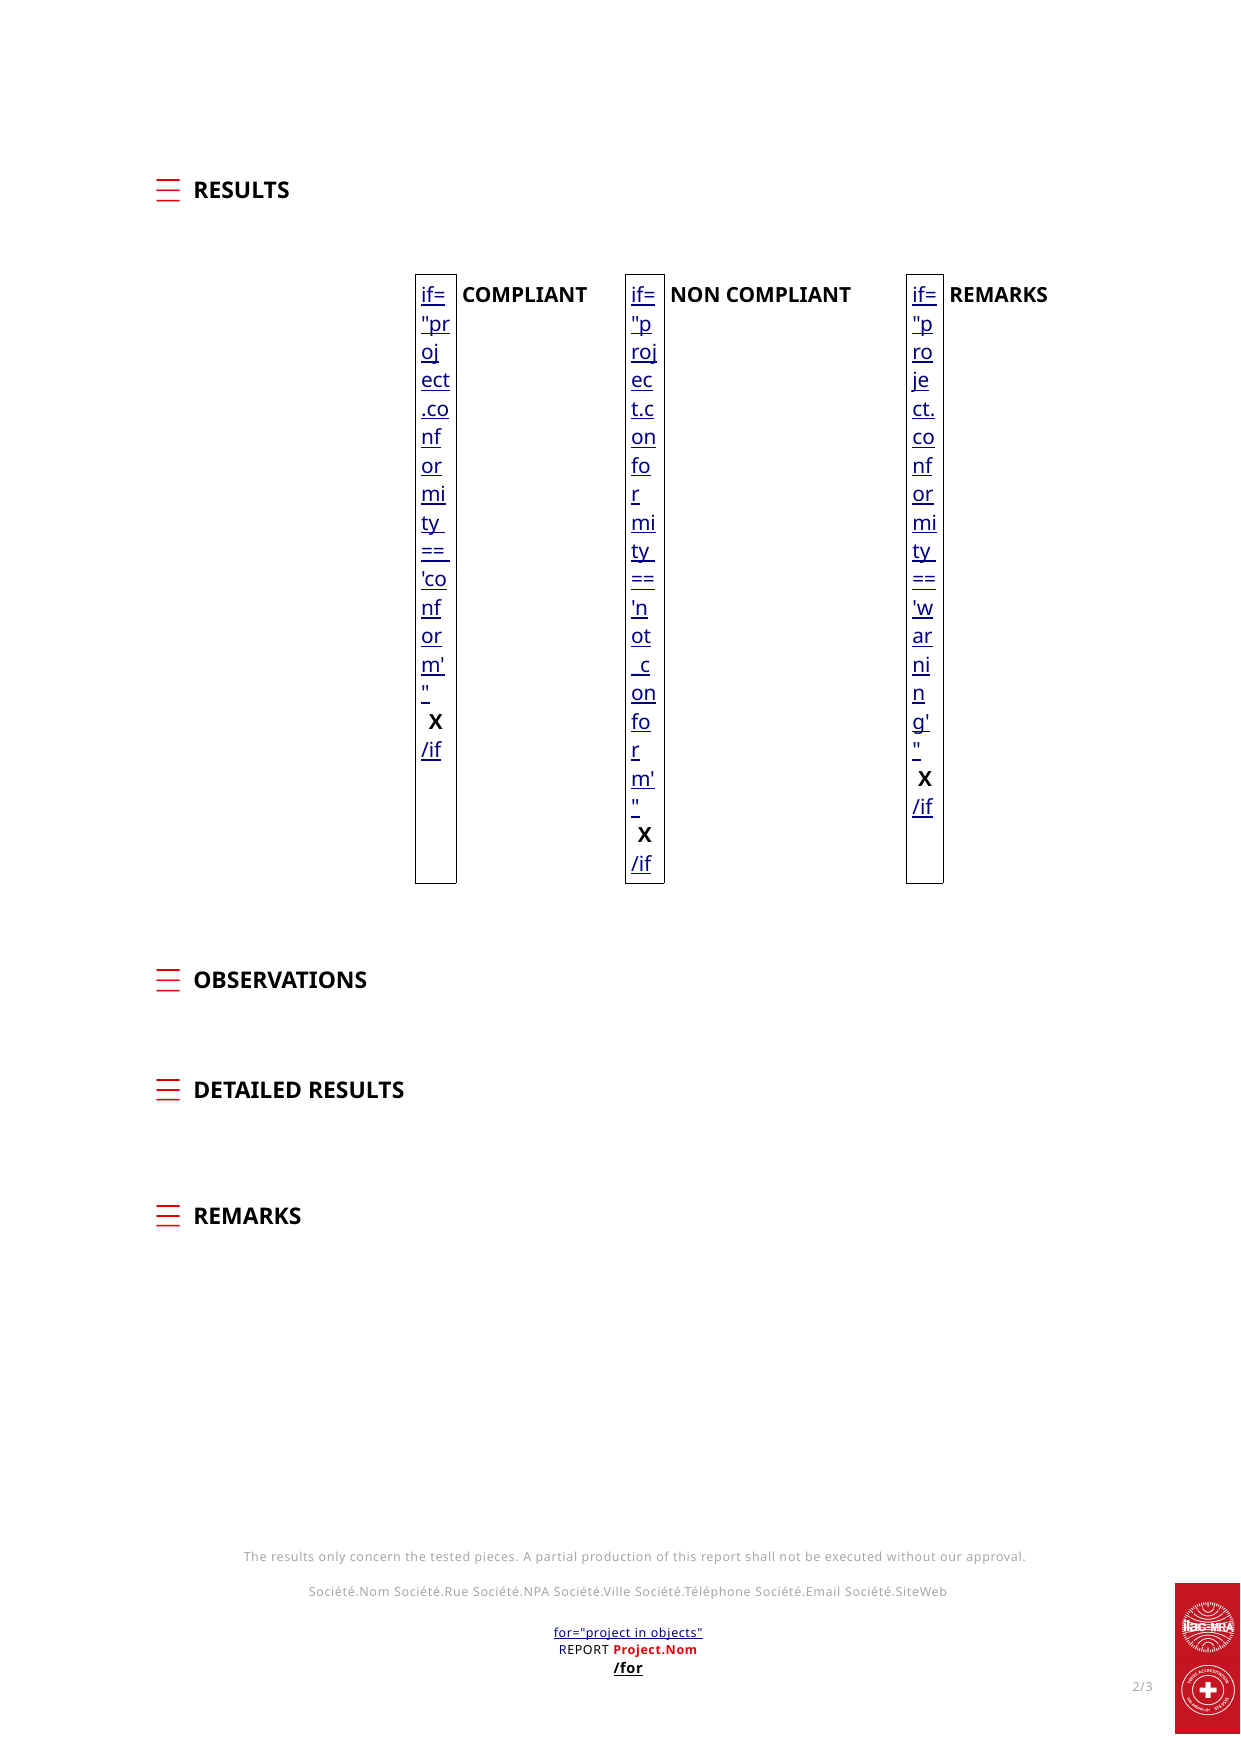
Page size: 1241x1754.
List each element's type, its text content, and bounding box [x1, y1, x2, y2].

table_header [118, 274, 415, 883]
subtitle OBSERVATIONS [156, 964, 1122, 996]
subtitle REMARKS [156, 1200, 1122, 1231]
table_header COMPLIANT [457, 274, 625, 883]
picture [156, 1204, 180, 1227]
picture [156, 1078, 180, 1101]
table_header if="project.conformity == 'conform'" X /if [416, 275, 456, 883]
table_header REMARKS [944, 274, 1123, 883]
picture [156, 178, 180, 202]
table_header if="project.conformity == 'warning'" X /if [907, 275, 943, 883]
subtitle DETAILED RESULTS [156, 1074, 1122, 1105]
subtitle RESULTS [156, 174, 1122, 206]
picture [1175, 1583, 1241, 1734]
table_header NON COMPLIANT [665, 274, 906, 883]
picture [156, 968, 180, 992]
table_header if="project.conformity == 'not_conform'" X /if [626, 275, 664, 883]
